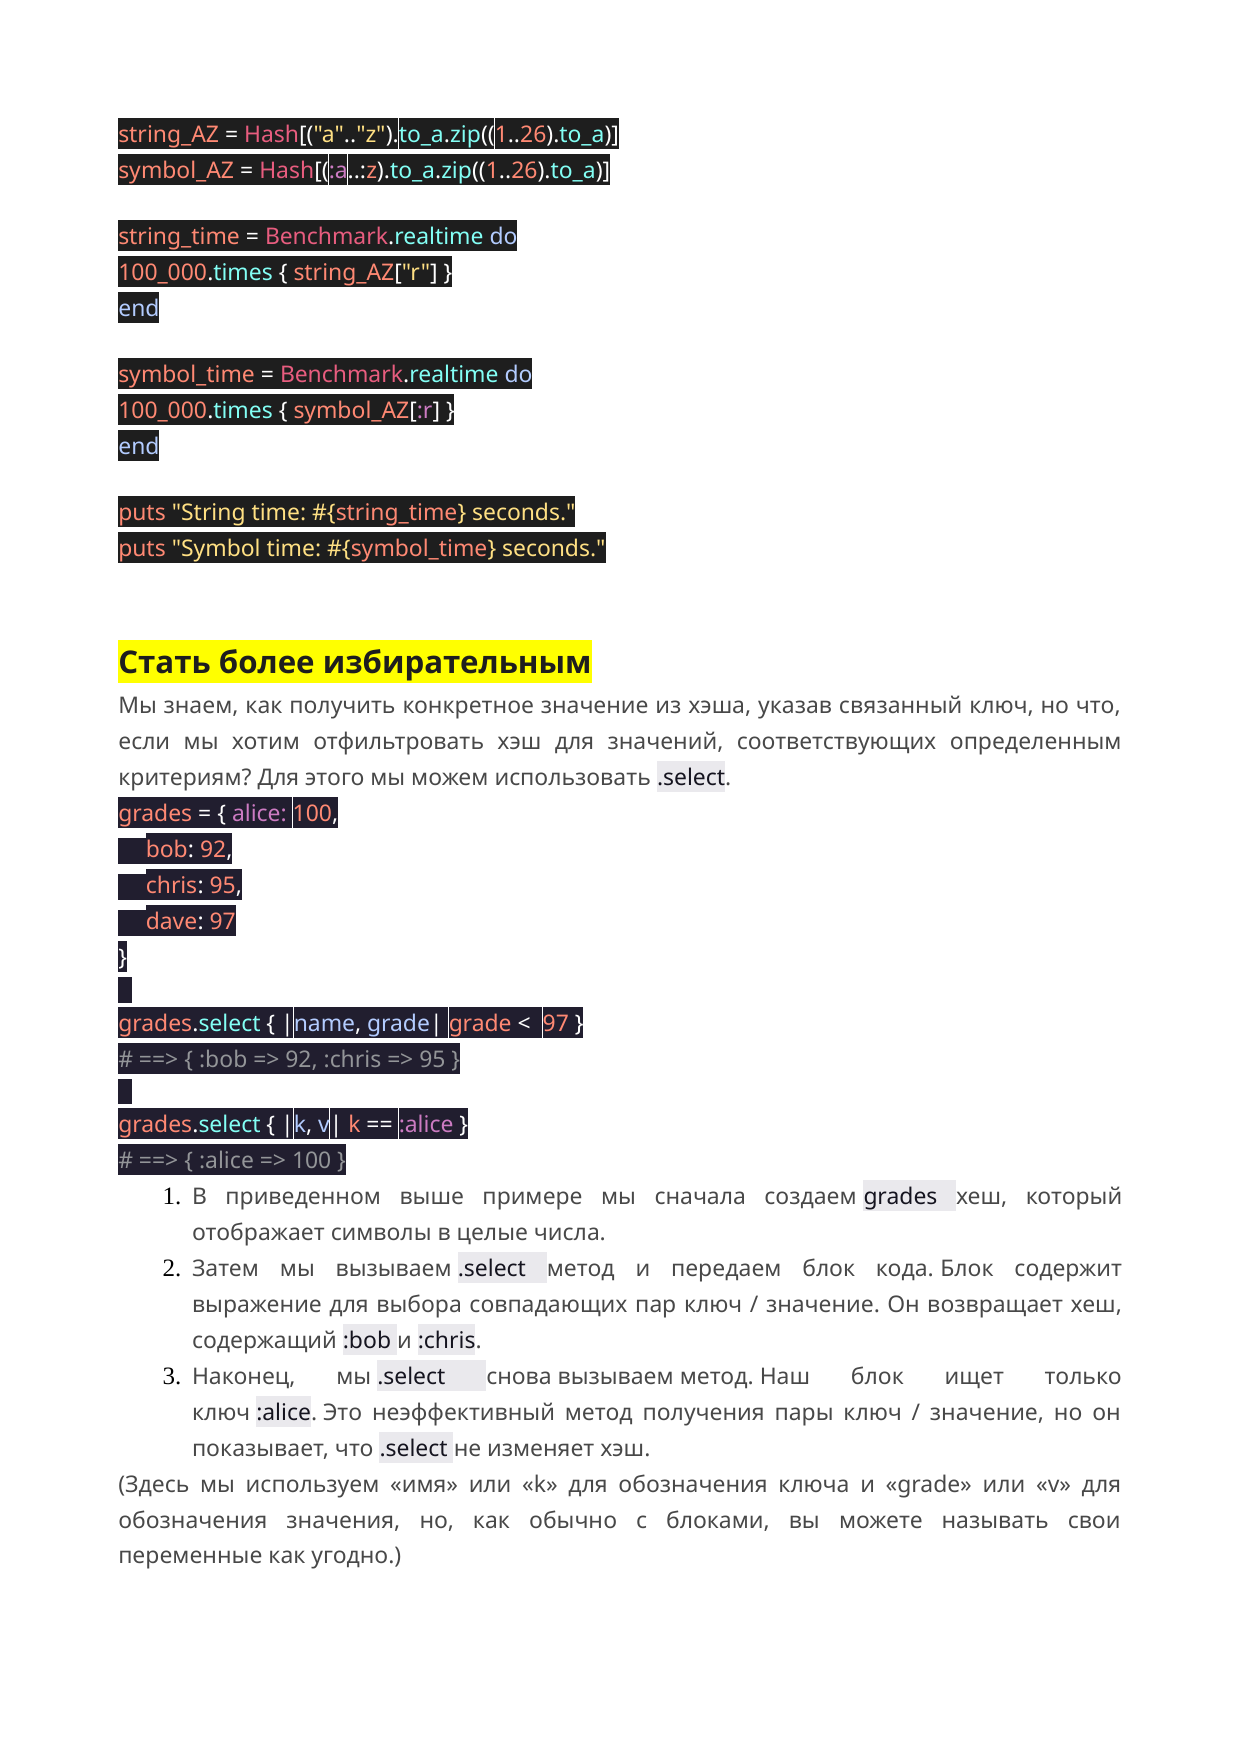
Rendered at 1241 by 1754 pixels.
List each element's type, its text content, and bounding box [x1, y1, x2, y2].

text grades = { alice: 100, [118, 797, 1122, 828]
text # ==> { :alice => 100 } [118, 1144, 1122, 1175]
text (Здесь мы используем «имя» или «k» для обозначения ключа и «grade» или «v» для обозначения значения, но, как обычно с блоками, вы можете называть свои переменные как угодно.) [118, 1468, 1122, 1571]
list Наконец, мы .select снова вызываем метод. Наш блок ищет только ключ :alice. Это неэффективный метод получения пары ключ / значение, но он показывает, что .select не изменяет хэш. [162, 1360, 1122, 1463]
text chris: 95, [118, 869, 1122, 900]
text string_time = Benchmark.realtime do [118, 220, 1122, 251]
list В приведенном выше примере мы сначала создаем grades хеш, который отображает символы в целые числа. [162, 1180, 1122, 1247]
text end [118, 430, 1122, 461]
text string_AZ = Hash[("a".."z").to_a.zip((1..26).to_a)] [118, 118, 1122, 149]
text puts "String time: #{string_time} seconds." [118, 496, 1122, 527]
text # ==> { :bob => 92, :chris => 95 } [118, 1042, 1122, 1074]
text puts "Symbol time: #{symbol_time} seconds." [118, 532, 1122, 563]
text dave: 97 [118, 905, 1122, 936]
text symbol_AZ = Hash[(:a..:z).to_a.zip((1..26).to_a)] [118, 154, 1122, 185]
text Стать более избирательным [118, 640, 1122, 683]
text 100_000.times { string_AZ["r"] } [118, 256, 1122, 287]
text 100_000.times { symbol_AZ[:r] } [118, 394, 1122, 425]
text Мы знаем, как получить конкретное значение из хэша, указав связанный ключ, но что, если мы хотим отфильтровать хэш для значений, соответствующих определенным критериям? Для этого мы можем использовать .select. [118, 689, 1122, 792]
text bob: 92, [118, 833, 1122, 864]
text } [118, 941, 1122, 972]
text end [118, 292, 1122, 323]
text grades.select { |k, v| k == :alice } [118, 1108, 1122, 1139]
list Затем мы вызываем .select метод и передаем блок кода. Блок содержит выражение для выбора совпадающих пар ключ / значение. Он возвращает хеш, содержащий :bob и :chris. [162, 1252, 1122, 1355]
text grades.select { |name, grade| grade < 97 } [118, 1007, 1122, 1038]
text symbol_time = Benchmark.realtime do [118, 358, 1122, 389]
